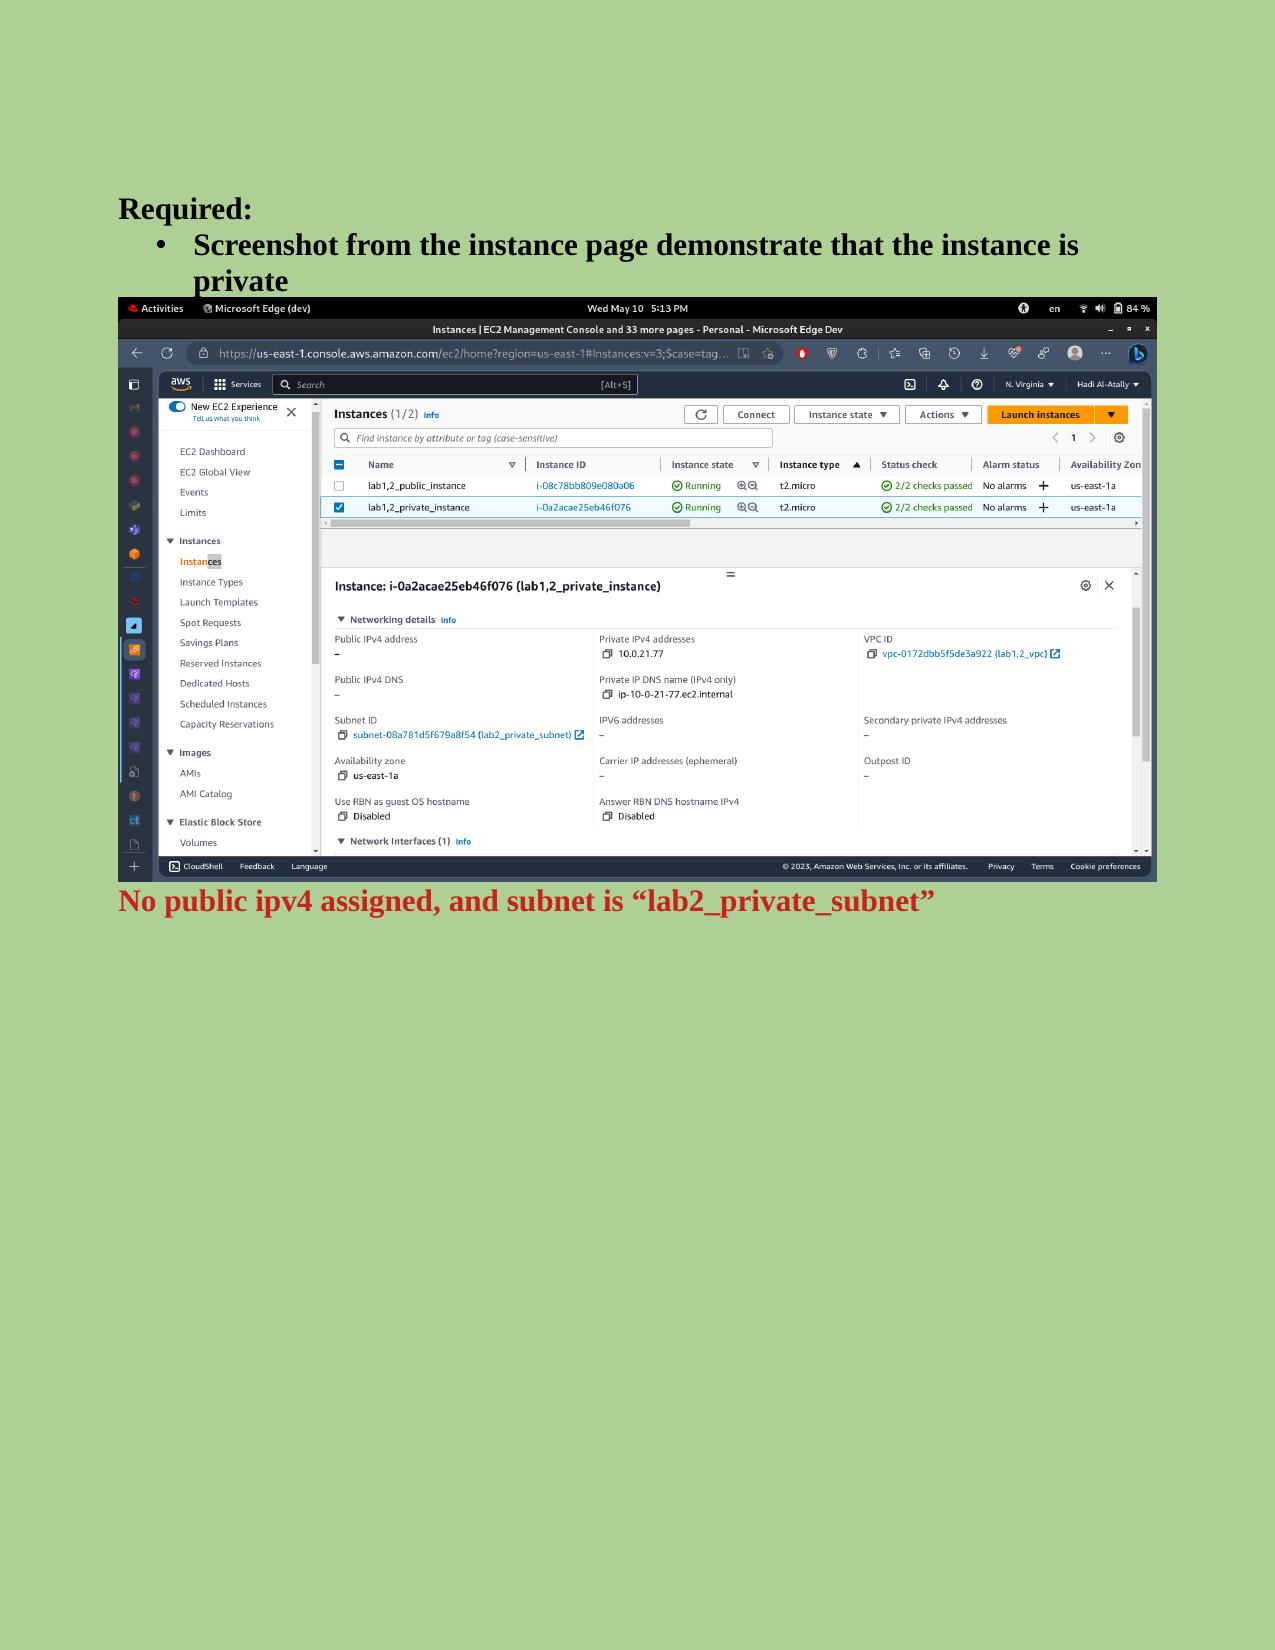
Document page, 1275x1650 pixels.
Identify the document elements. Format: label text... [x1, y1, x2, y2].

text Required: [118, 190, 1157, 226]
picture [118, 297, 1157, 882]
text No public ipv4 assigned, and subnet is “lab2_private_subnet” [118, 882, 1157, 918]
list Screenshot from the instance page demonstrate that the instance is private [156, 226, 1157, 297]
